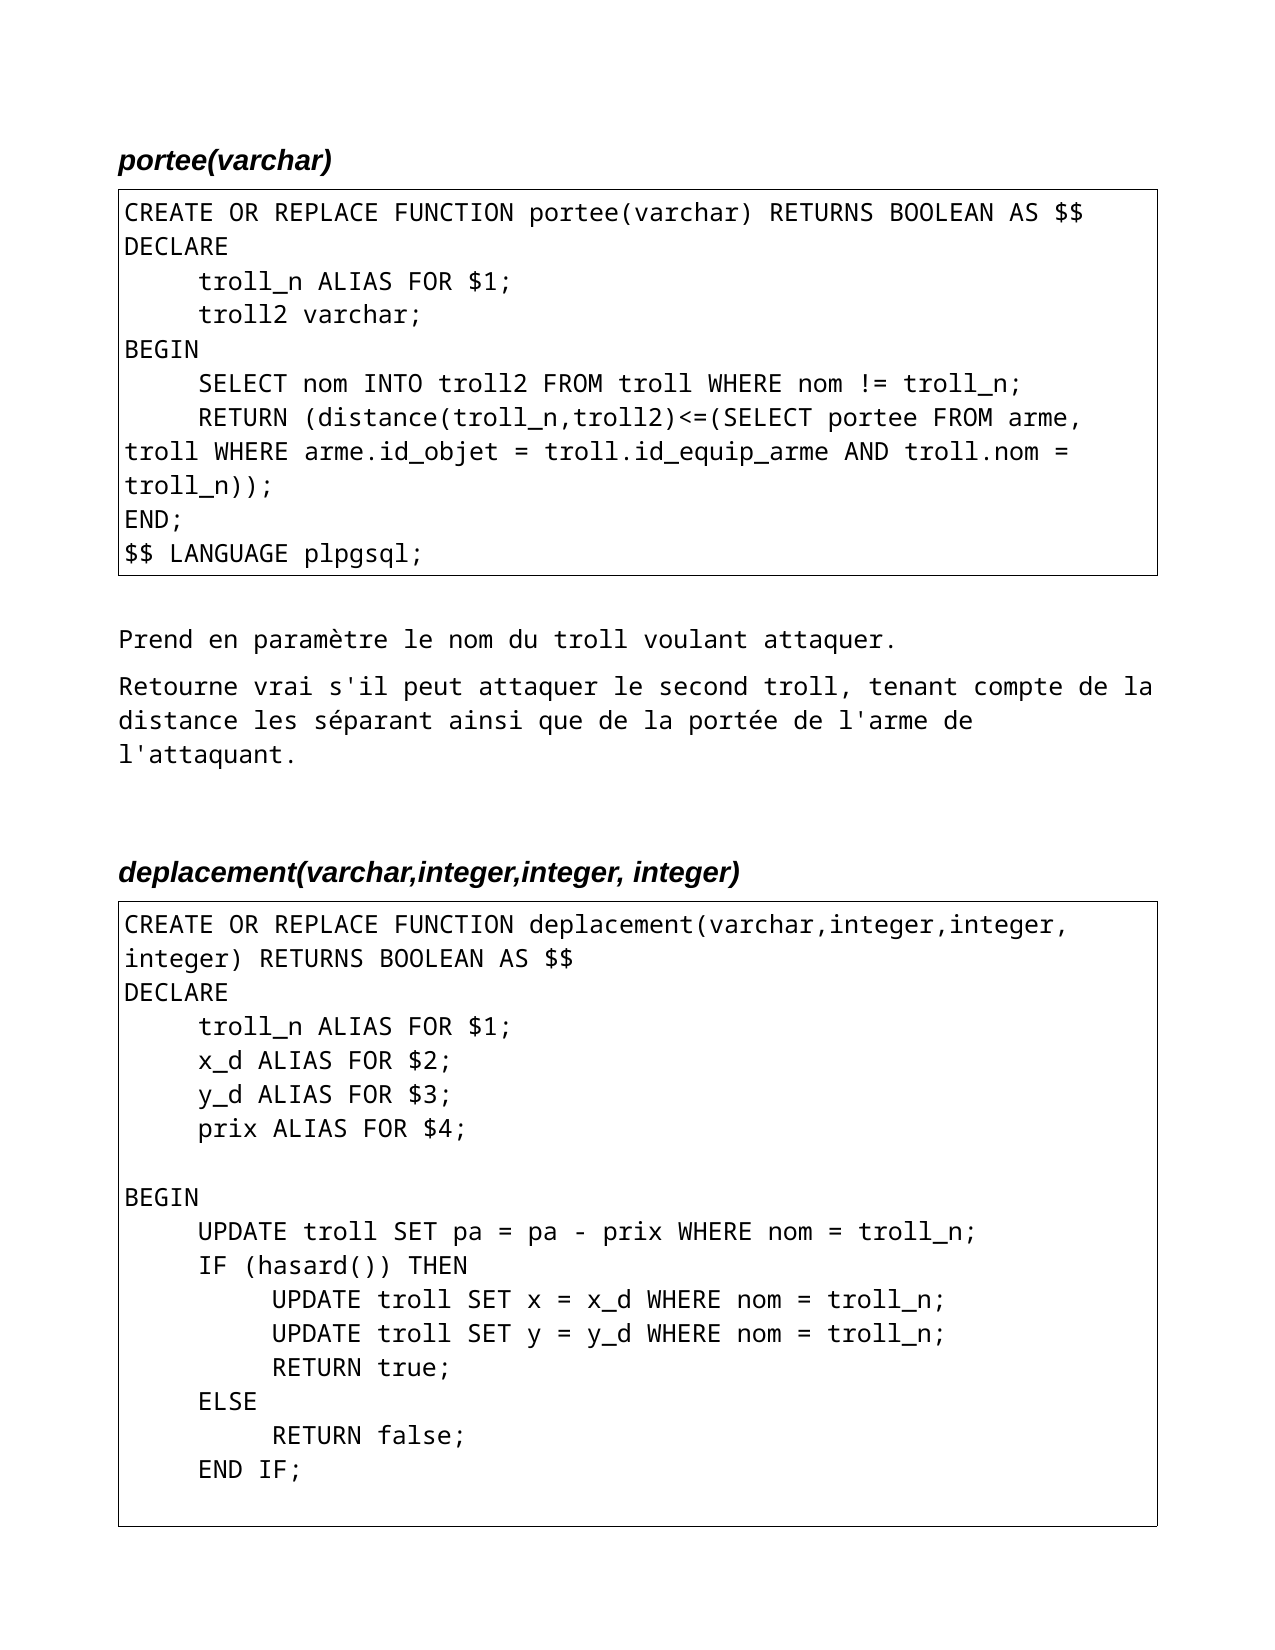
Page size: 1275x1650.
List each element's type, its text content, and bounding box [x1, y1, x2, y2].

table_header CREATE OR REPLACE FUNCTION deplacement(varchar,integer,integer, integer) RETURNS BOOLEAN AS $$ DECLARE troll_n ALIAS FOR $1; x_d ALIAS FOR $2; y_d ALIAS FOR $3; prix ALIAS FOR $4; BEGIN UPDATE troll SET pa = pa - prix WHERE nom = troll_n; IF (hasard()) THEN UPDATE troll SET x = x_d WHERE nom = troll_n; UPDATE troll SET y = y_d WHERE nom = troll_n; RETURN true; ELSE RETURN false; END IF; [119, 902, 1157, 1526]
subtitle deplacement(varchar,integer,integer, integer) [118, 855, 1157, 888]
text Prend en paramètre le nom du troll voulant attaquer. [118, 622, 1157, 656]
text Retourne vrai s'il peut attaquer le second troll, tenant compte de la distance les séparant ainsi que de la portée de l'arme de l'attaquant. [118, 669, 1157, 771]
table_header CREATE OR REPLACE FUNCTION portee(varchar) RETURNS BOOLEAN AS $$ DECLARE troll_n ALIAS FOR $1; troll2 varchar; BEGIN SELECT nom INTO troll2 FROM troll WHERE nom != troll_n; RETURN (distance(troll_n,troll2)<=(SELECT portee FROM arme, troll WHERE arme.id_objet = troll.id_equip_arme AND troll.nom = troll_n)); END; $$ LANGUAGE plpgsql; [119, 190, 1157, 575]
subtitle portee(varchar) [118, 143, 1157, 177]
